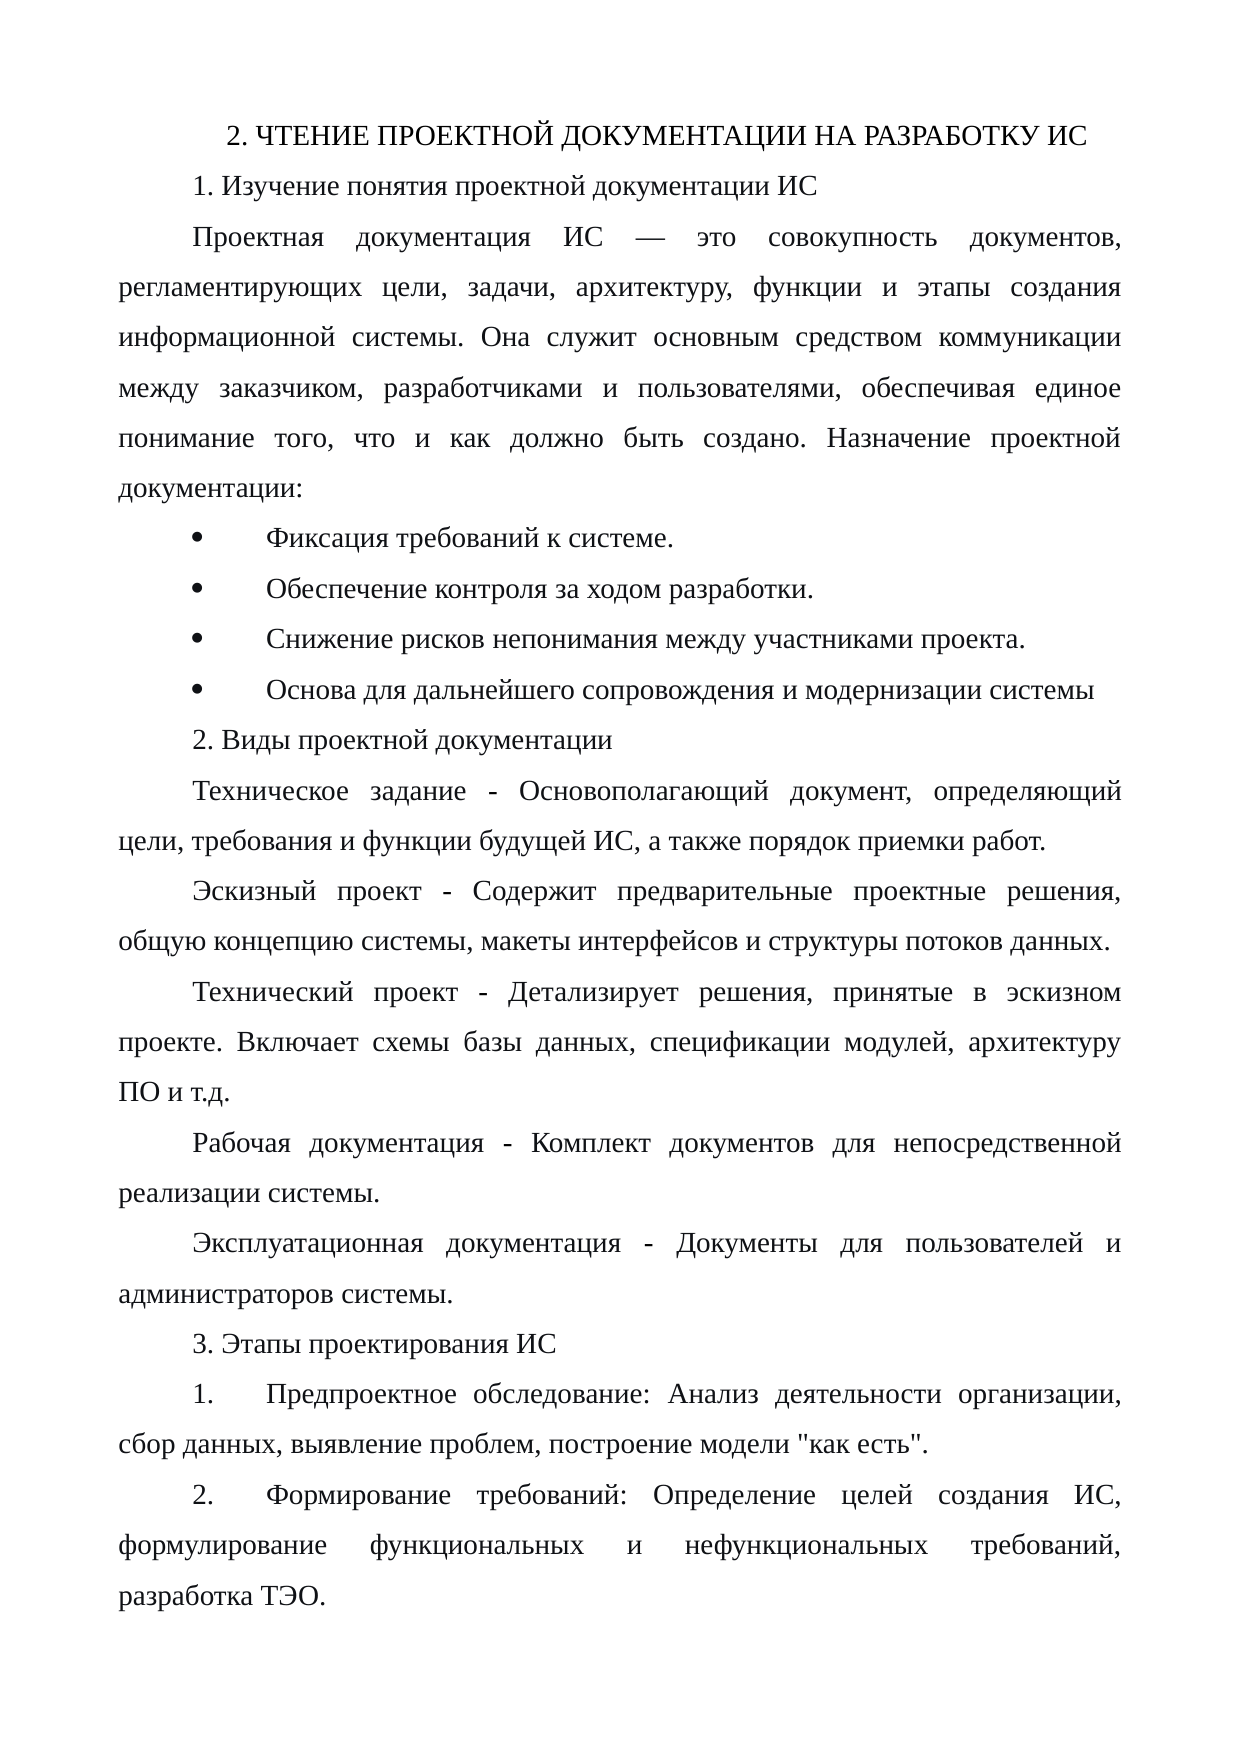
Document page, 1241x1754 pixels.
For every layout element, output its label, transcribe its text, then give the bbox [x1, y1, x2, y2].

text Эскизный проект - Содержит предварительные проектные решения, общую концепцию системы, макеты интерфейсов и структуры потоков данных. [118, 873, 1122, 957]
text Проектная документация ИС — это совокупность документов, регламентирующих цели, задачи, архитектуру, функции и этапы создания информационной системы. Она служит основным средством коммуникации между заказчиком, разработчиками и пользователями, обеспечивая единое понимание того, что и как должно быть создано. Назначение проектной документации: [118, 219, 1122, 504]
list Обеспечение контроля за ходом разработки. [118, 571, 1122, 605]
text Технический проект - Детализирует решения, принятые в эскизном проекте. Включает схемы базы данных, спецификации модулей, архитектуру ПО и т.д. [118, 974, 1122, 1108]
subtitle 1. Изучение понятия проектной документации ИС [118, 168, 1122, 202]
list Основа для дальнейшего сопровождения и модернизации системы [118, 672, 1122, 706]
subtitle 3. Этапы проектирования ИС [118, 1326, 1122, 1359]
text Техническое задание - Основополагающий документ, определяющий цели, требования и функции будущей ИС, а также порядок приемки работ. [118, 773, 1122, 856]
list Фиксация требований к системе. [118, 521, 1122, 554]
subtitle 2. Виды проектной документации [118, 722, 1122, 756]
list Формирование требований: Определение целей создания ИС, формулирование функциональных и нефункциональных требований, разработка ТЭО. [118, 1477, 1122, 1611]
text 2. ЧТЕНИЕ ПРОЕКТНОЙ ДОКУМЕНТАЦИИ НА РАЗРАБОТКУ ИС [118, 118, 1122, 152]
text Эксплуатационная документация - Документы для пользователей и администраторов системы. [118, 1225, 1122, 1309]
text Рабочая документация - Комплект документов для непосредственной реализации системы. [118, 1125, 1122, 1209]
list Предпроектное обследование: Анализ деятельности организации, сбор данных, выявление проблем, построение модели "как есть". [118, 1376, 1122, 1460]
list Снижение рисков непонимания между участниками проекта. [118, 621, 1122, 655]
